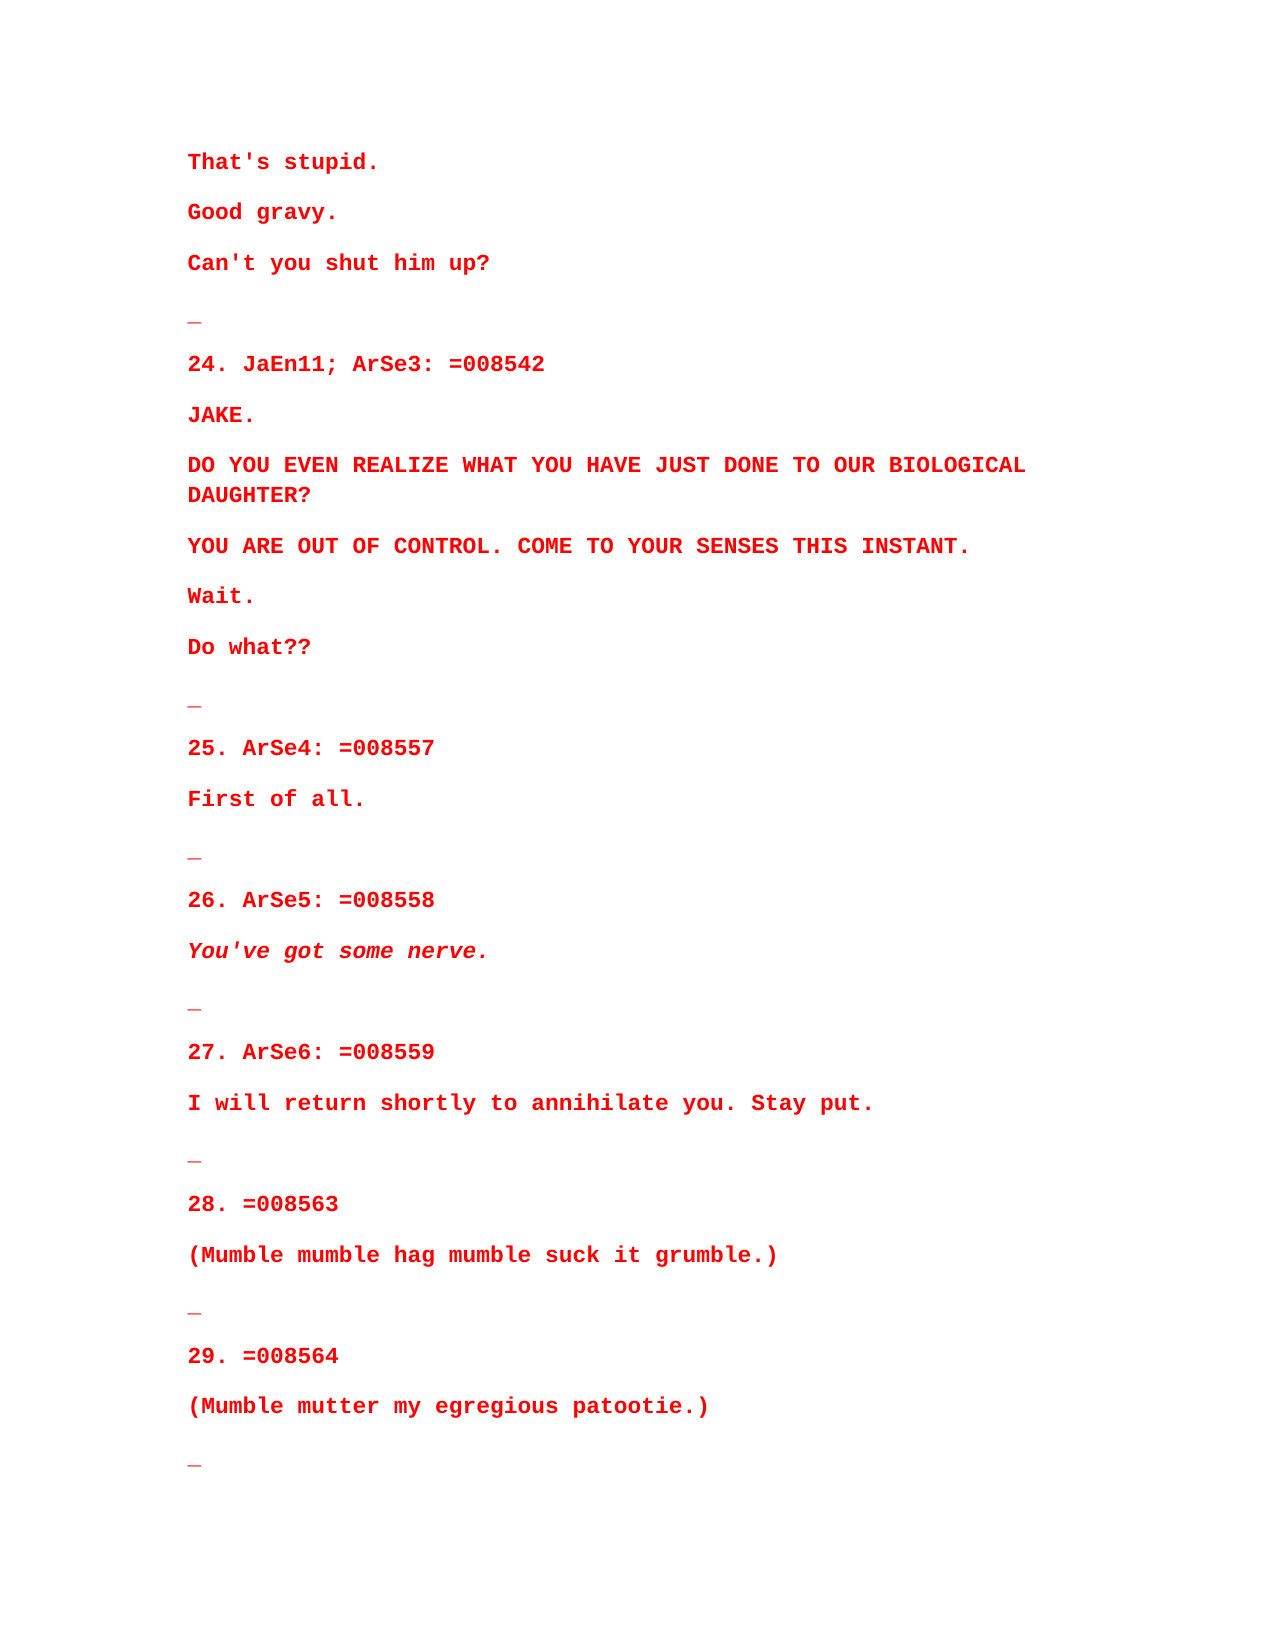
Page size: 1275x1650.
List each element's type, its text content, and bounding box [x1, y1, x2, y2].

text _ [187, 1142, 1087, 1168]
text Good gravy. [187, 201, 1087, 227]
text I will return shortly to annihilate you. Stay put. [187, 1091, 1087, 1117]
text 26. ArSe5: =008558 [187, 888, 1087, 914]
text _ [187, 1293, 1087, 1319]
text JAKE. [187, 403, 1087, 429]
text That's stupid. [187, 150, 1087, 176]
text First of all. [187, 787, 1087, 813]
text 29. =008564 [187, 1344, 1087, 1370]
text _ [187, 990, 1087, 1016]
text YOU ARE OUT OF CONTROL. COME TO YOUR SENSES THIS INSTANT. [187, 534, 1087, 560]
text Wait. [187, 585, 1087, 611]
text You've got some nerve. [187, 939, 1087, 965]
text (Mumble mumble hag mumble suck it grumble.) [187, 1243, 1087, 1269]
text _ [187, 302, 1087, 328]
text 24. JaEn11; ArSe3: =008542 [187, 352, 1087, 378]
text Can't you shut him up? [187, 251, 1087, 277]
text _ [187, 1445, 1087, 1471]
text _ [187, 686, 1087, 712]
text 27. ArSe6: =008559 [187, 1040, 1087, 1066]
text 28. =008563 [187, 1192, 1087, 1218]
text _ [187, 838, 1087, 864]
text (Mumble mutter my egregious patootie.) [187, 1395, 1087, 1421]
text DO YOU EVEN REALIZE WHAT YOU HAVE JUST DONE TO OUR BIOLOGICAL DAUGHTER? [187, 454, 1087, 509]
text 25. ArSe4: =008557 [187, 737, 1087, 763]
text Do what?? [187, 635, 1087, 661]
